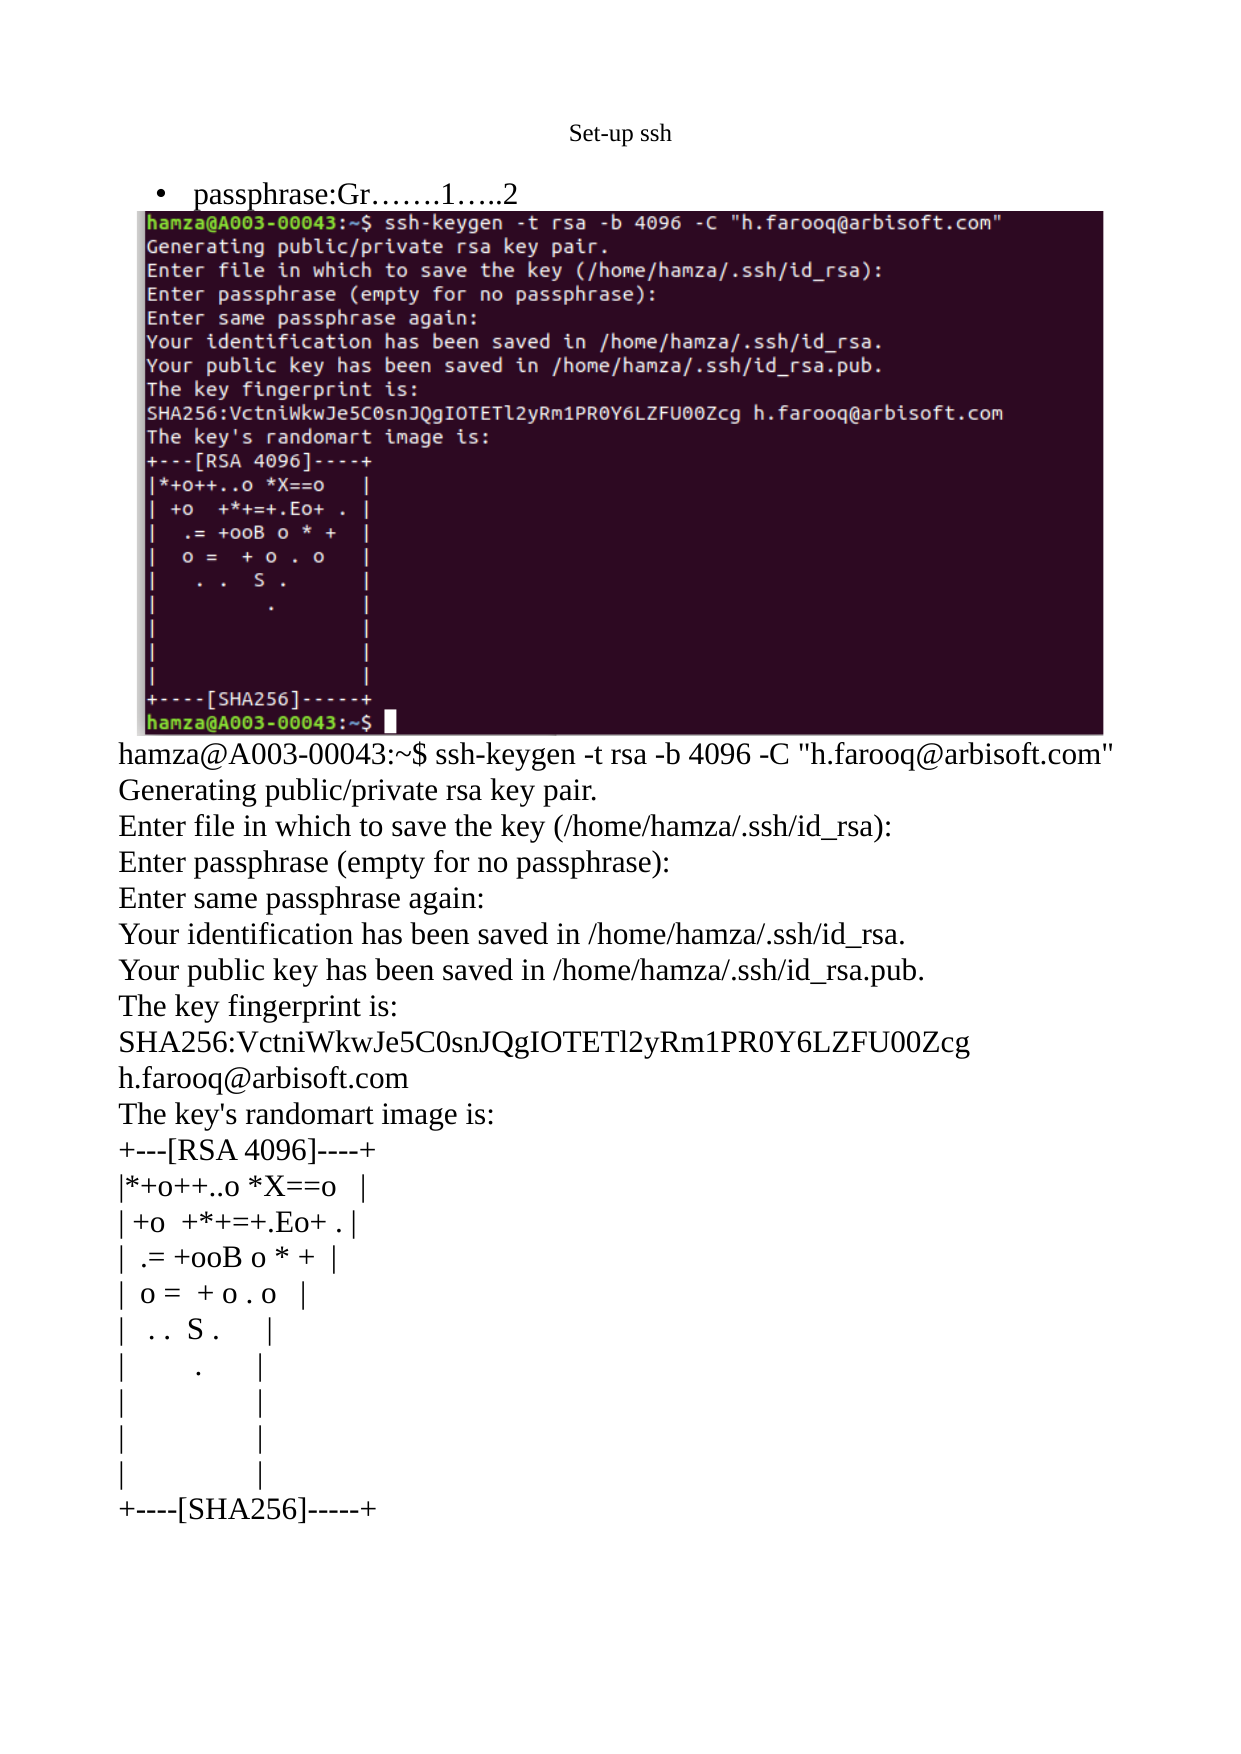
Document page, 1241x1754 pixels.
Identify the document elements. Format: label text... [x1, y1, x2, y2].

text | .= +ooB o * + | [118, 1239, 1122, 1275]
text Your identification has been saved in /home/hamza/.ssh/id_rsa. [118, 915, 1122, 951]
text | o = + o . o | [118, 1275, 1122, 1311]
text | | [118, 1454, 1122, 1490]
list passphrase:Gr…….1…..2 [156, 176, 1122, 212]
text SHA256:VctniWkwJe5C0snJQgIOTETl2yRm1PR0Y6LZFU00Zcg h.farooq@arbisoft.com [118, 1023, 1122, 1095]
text | . | [118, 1347, 1122, 1382]
picture [136, 211, 1104, 736]
text | | [118, 1382, 1122, 1418]
text +----[SHA256]-----+ [118, 1490, 1122, 1526]
text Enter same passphrase again: [118, 879, 1122, 915]
text | . . S . | [118, 1311, 1122, 1347]
text |*+o++..o *X==o | [118, 1167, 1122, 1203]
text +---[RSA 4096]----+ [118, 1131, 1122, 1167]
text | | [118, 1418, 1122, 1454]
text Generating public/private rsa key pair. [118, 772, 1122, 807]
text Your public key has been saved in /home/hamza/.ssh/id_rsa.pub. [118, 951, 1122, 987]
text The key fingerprint is: [118, 987, 1122, 1023]
text Enter passphrase (empty for no passphrase): [118, 843, 1122, 879]
text Set-up ssh [118, 118, 1122, 147]
text | +o +*+=+.Eo+ . | [118, 1203, 1122, 1239]
text The key's randomart image is: [118, 1095, 1122, 1131]
text hamza@A003-00043:~$ ssh-keygen -t rsa -b 4096 -C "h.farooq@arbisoft.com" [118, 212, 1122, 772]
text Enter file in which to save the key (/home/hamza/.ssh/id_rsa): [118, 807, 1122, 843]
